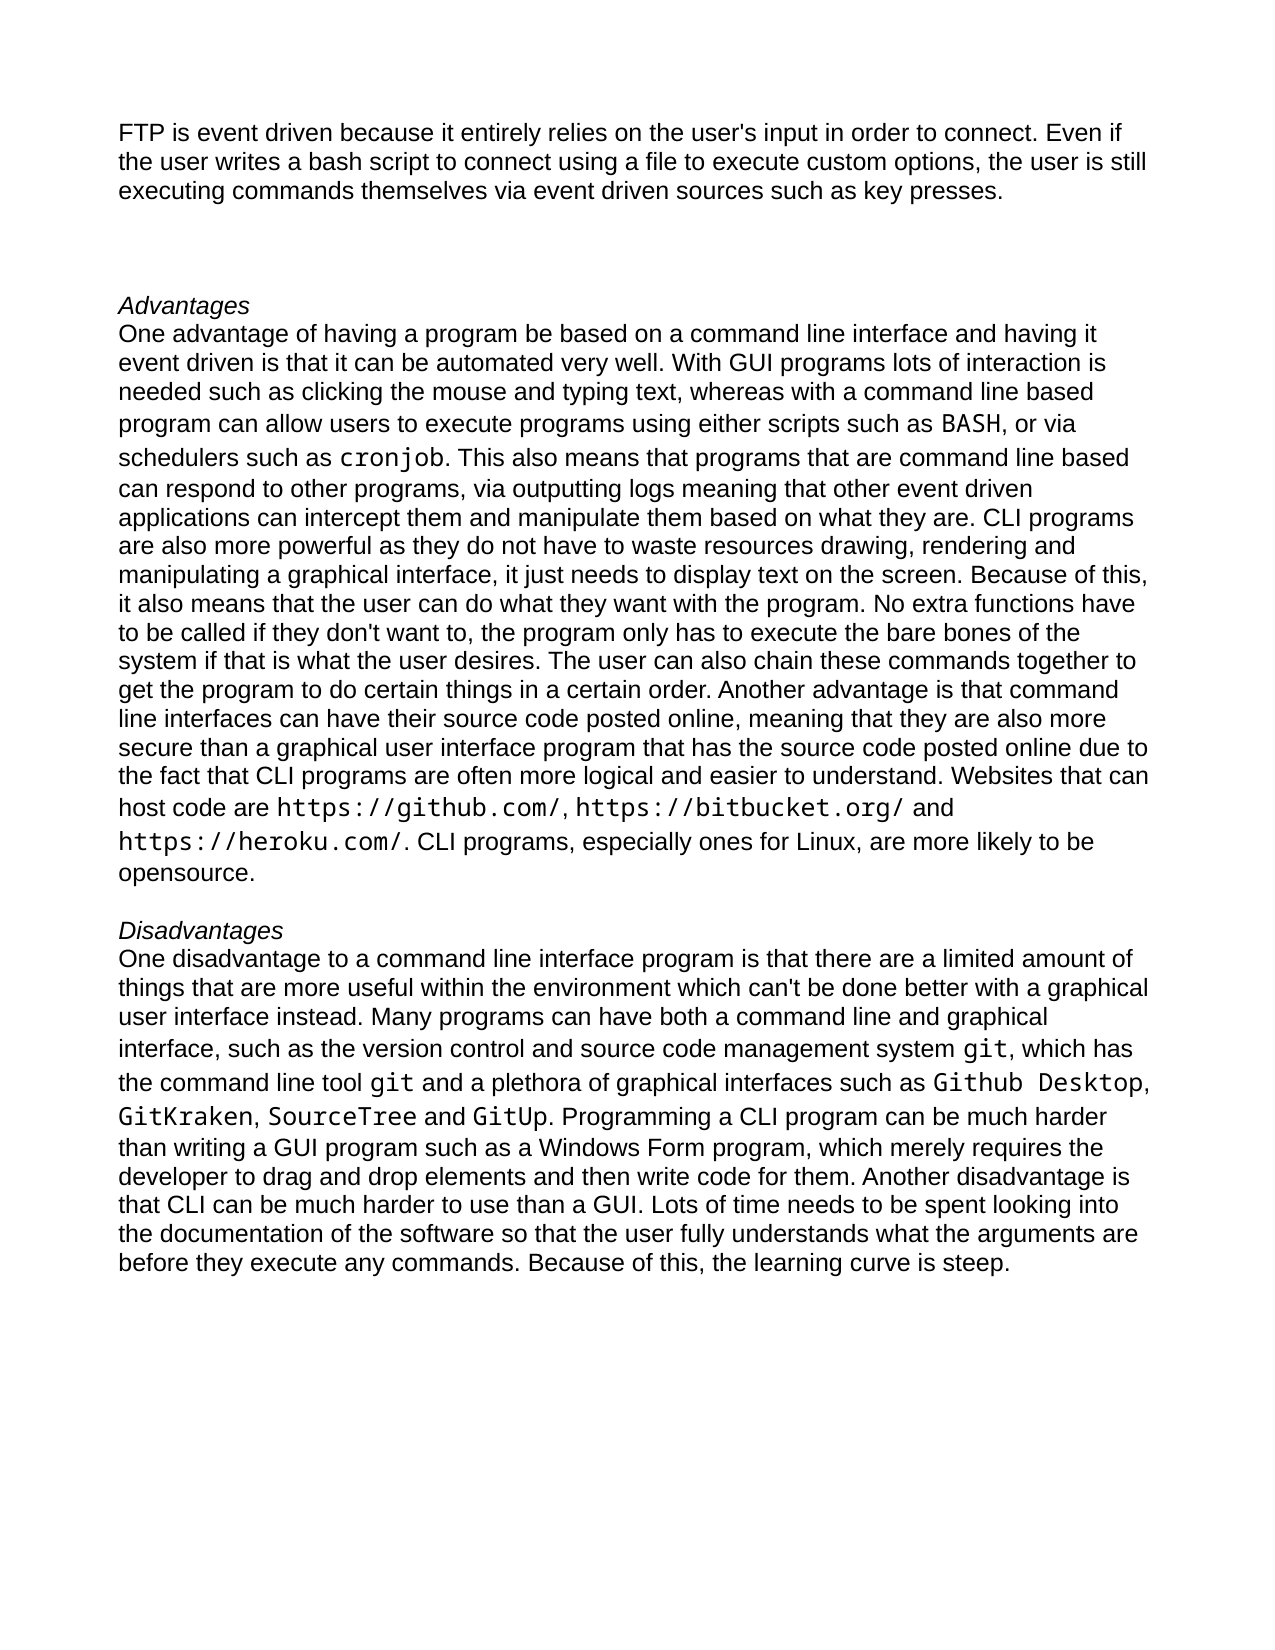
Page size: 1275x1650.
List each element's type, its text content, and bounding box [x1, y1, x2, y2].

text Advantages [118, 291, 1157, 319]
text Disadvantages [118, 916, 1157, 944]
text One disadvantage to a command line interface program is that there are a limited amount of things that are more useful within the environment which can't be done better with a graphical user interface instead. Many programs can have both a command line and graphical interface, such as the version control and source code management system git, which has the command line tool git and a plethora of graphical interfaces such as Github Desktop, GitKraken, SourceTree and GitUp. Programming a CLI program can be much harder than writing a GUI program such as a Windows Form program, which merely requires the developer to drag and drop elements and then write code for them. Another disadvantage is that CLI can be much harder to use than a GUI. Lots of time needs to be spent looking into the documentation of the software so that the user fully understands what the arguments are before they execute any commands. Because of this, the learning curve is steep. [118, 944, 1157, 1277]
text FTP is event driven because it entirely relies on the user's input in order to connect. Even if the user writes a bash script to connect using a file to execute custom options, the user is still executing commands themselves via event driven sources such as key presses. [118, 118, 1157, 204]
text One advantage of having a program be based on a command line interface and having it event driven is that it can be automated very well. With GUI programs lots of interaction is needed such as clicking the mouse and typing text, whereas with a command line based program can allow users to execute programs using either scripts such as BASH, or via schedulers such as cronjob. This also means that programs that are command line based can respond to other programs, via outputting logs meaning that other event driven applications can intercept them and manipulate them based on what they are. CLI programs are also more powerful as they do not have to waste resources drawing, rendering and manipulating a graphical interface, it just needs to display text on the screen. Because of this, it also means that the user can do what they want with the program. No extra functions have to be called if they don't want to, the program only has to execute the bare bones of the system if that is what the user desires. The user can also chain these commands together to get the program to do certain things in a certain order. Another advantage is that command line interfaces can have their source code posted online, meaning that they are also more secure than a graphical user interface program that has the source code posted online due to the fact that CLI programs are often more logical and easier to understand. Websites that can host code are https://github.com/, https://bitbucket.org/ and https://heroku.com/. CLI programs, especially ones for Linux, are more likely to be opensource. [118, 319, 1157, 887]
